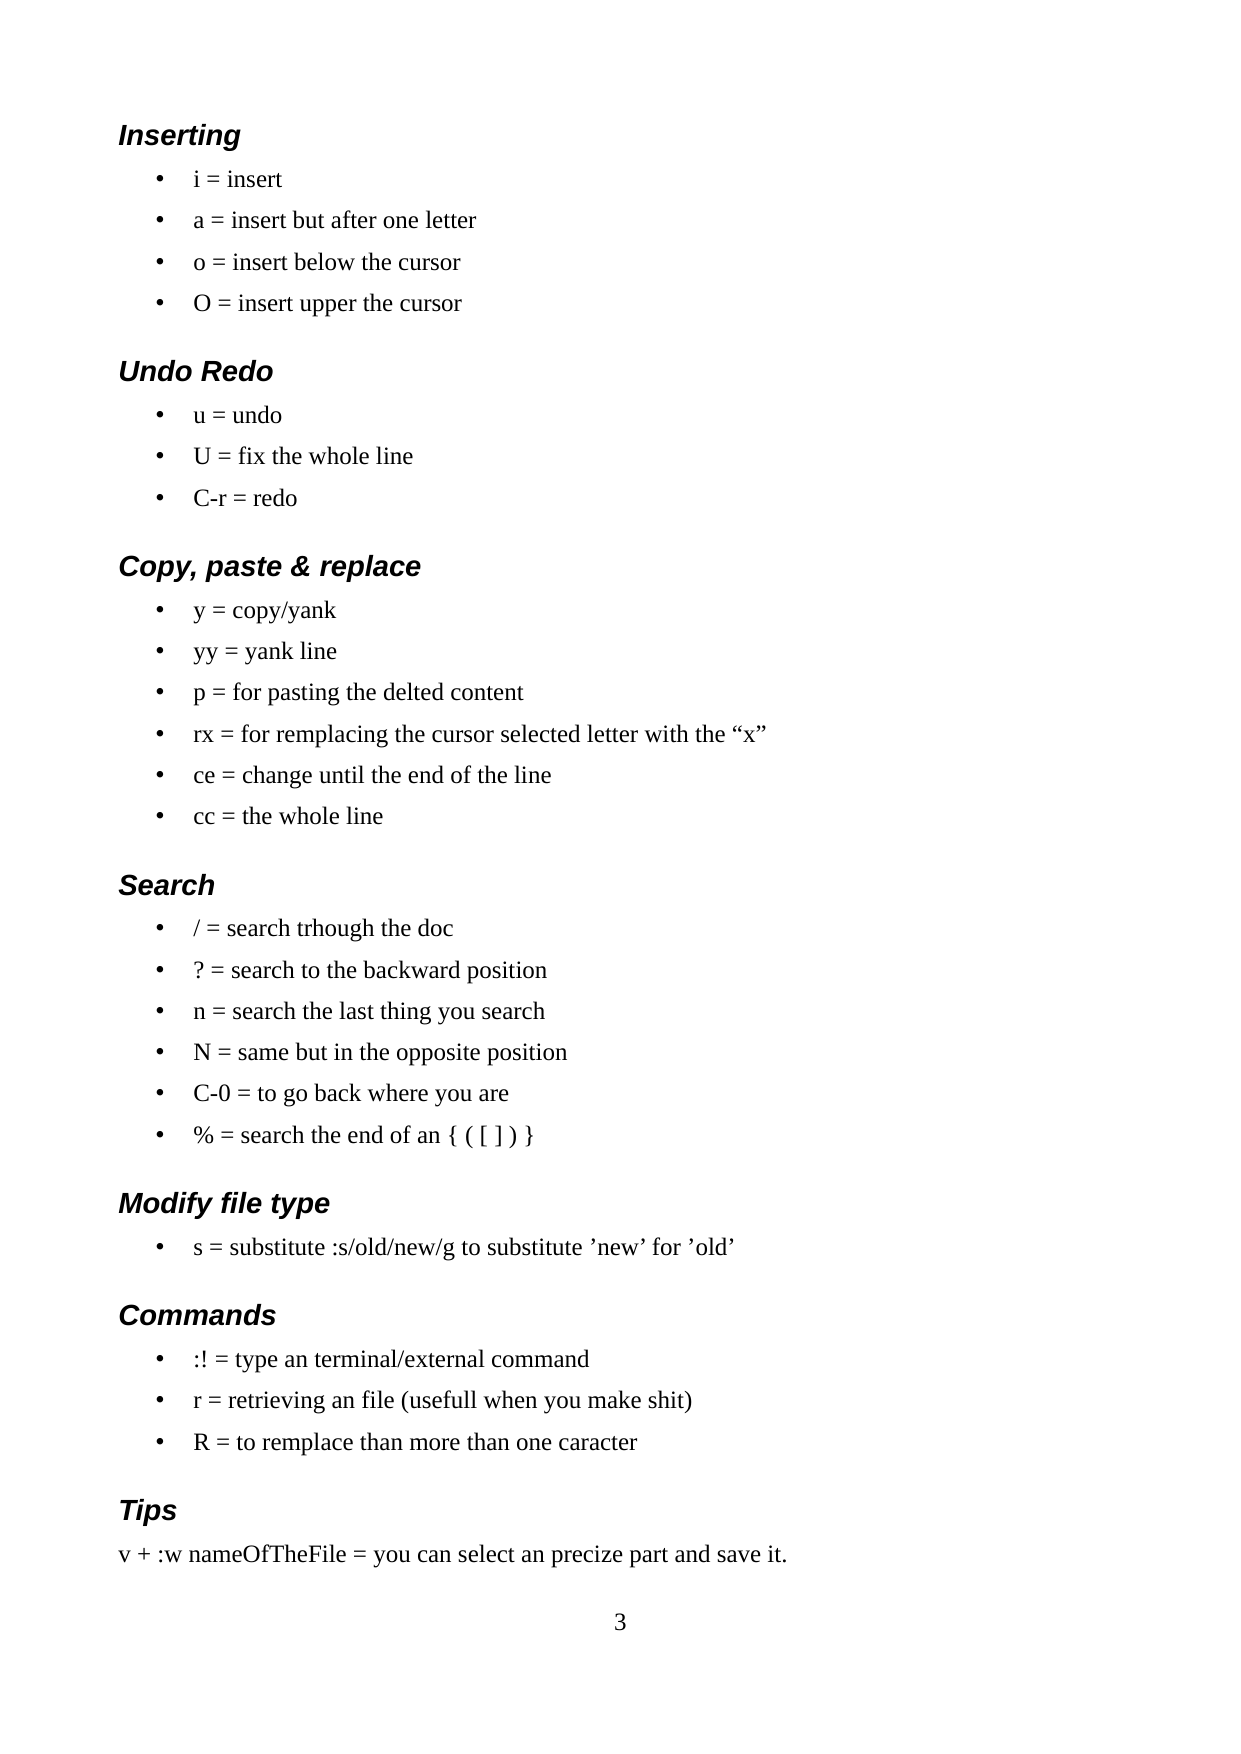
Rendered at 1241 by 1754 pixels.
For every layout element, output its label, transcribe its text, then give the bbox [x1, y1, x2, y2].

subtitle Undo Redo [118, 354, 1122, 388]
list O = insert upper the cursor [156, 288, 1122, 317]
list n = search the last thing you search [156, 996, 1122, 1025]
list N = same but in the opposite position [156, 1037, 1122, 1066]
list p = for pasting the delted content [156, 677, 1122, 706]
subtitle Inserting [118, 118, 1122, 152]
list C-0 = to go back where you are [156, 1078, 1122, 1107]
list cc = the whole line [156, 801, 1122, 830]
list i = insert [156, 164, 1122, 193]
list :! = type an terminal/external command [156, 1344, 1122, 1373]
subtitle Tips [118, 1493, 1122, 1527]
list a = insert but after one letter [156, 205, 1122, 234]
subtitle Commands [118, 1298, 1122, 1332]
list / = search trhough the doc [156, 913, 1122, 942]
text v + :w nameOfTheFile = you can select an precize part and save it. [118, 1539, 1122, 1568]
list o = insert below the cursor [156, 247, 1122, 275]
list ce = change until the end of the line [156, 760, 1122, 789]
list C-r = redo [156, 483, 1122, 511]
list r = retrieving an file (usefull when you make shit) [156, 1386, 1122, 1414]
list U = fix the whole line [156, 441, 1122, 470]
list % = search the end of an { ( [ ] ) } [156, 1120, 1122, 1148]
list rx = for remplacing the cursor selected letter with the “x” [156, 719, 1122, 747]
list ? = search to the backward position [156, 955, 1122, 983]
list R = to remplace than more than one caracter [156, 1427, 1122, 1456]
subtitle Modify file type [118, 1186, 1122, 1219]
subtitle Search [118, 867, 1122, 901]
list y = copy/yank [156, 595, 1122, 624]
list u = undo [156, 400, 1122, 429]
list s = substitute :s/old/new/g to substitute ’new’ for ’old’ [156, 1232, 1122, 1261]
subtitle Copy, paste & replace [118, 549, 1122, 582]
list yy = yank line [156, 636, 1122, 665]
